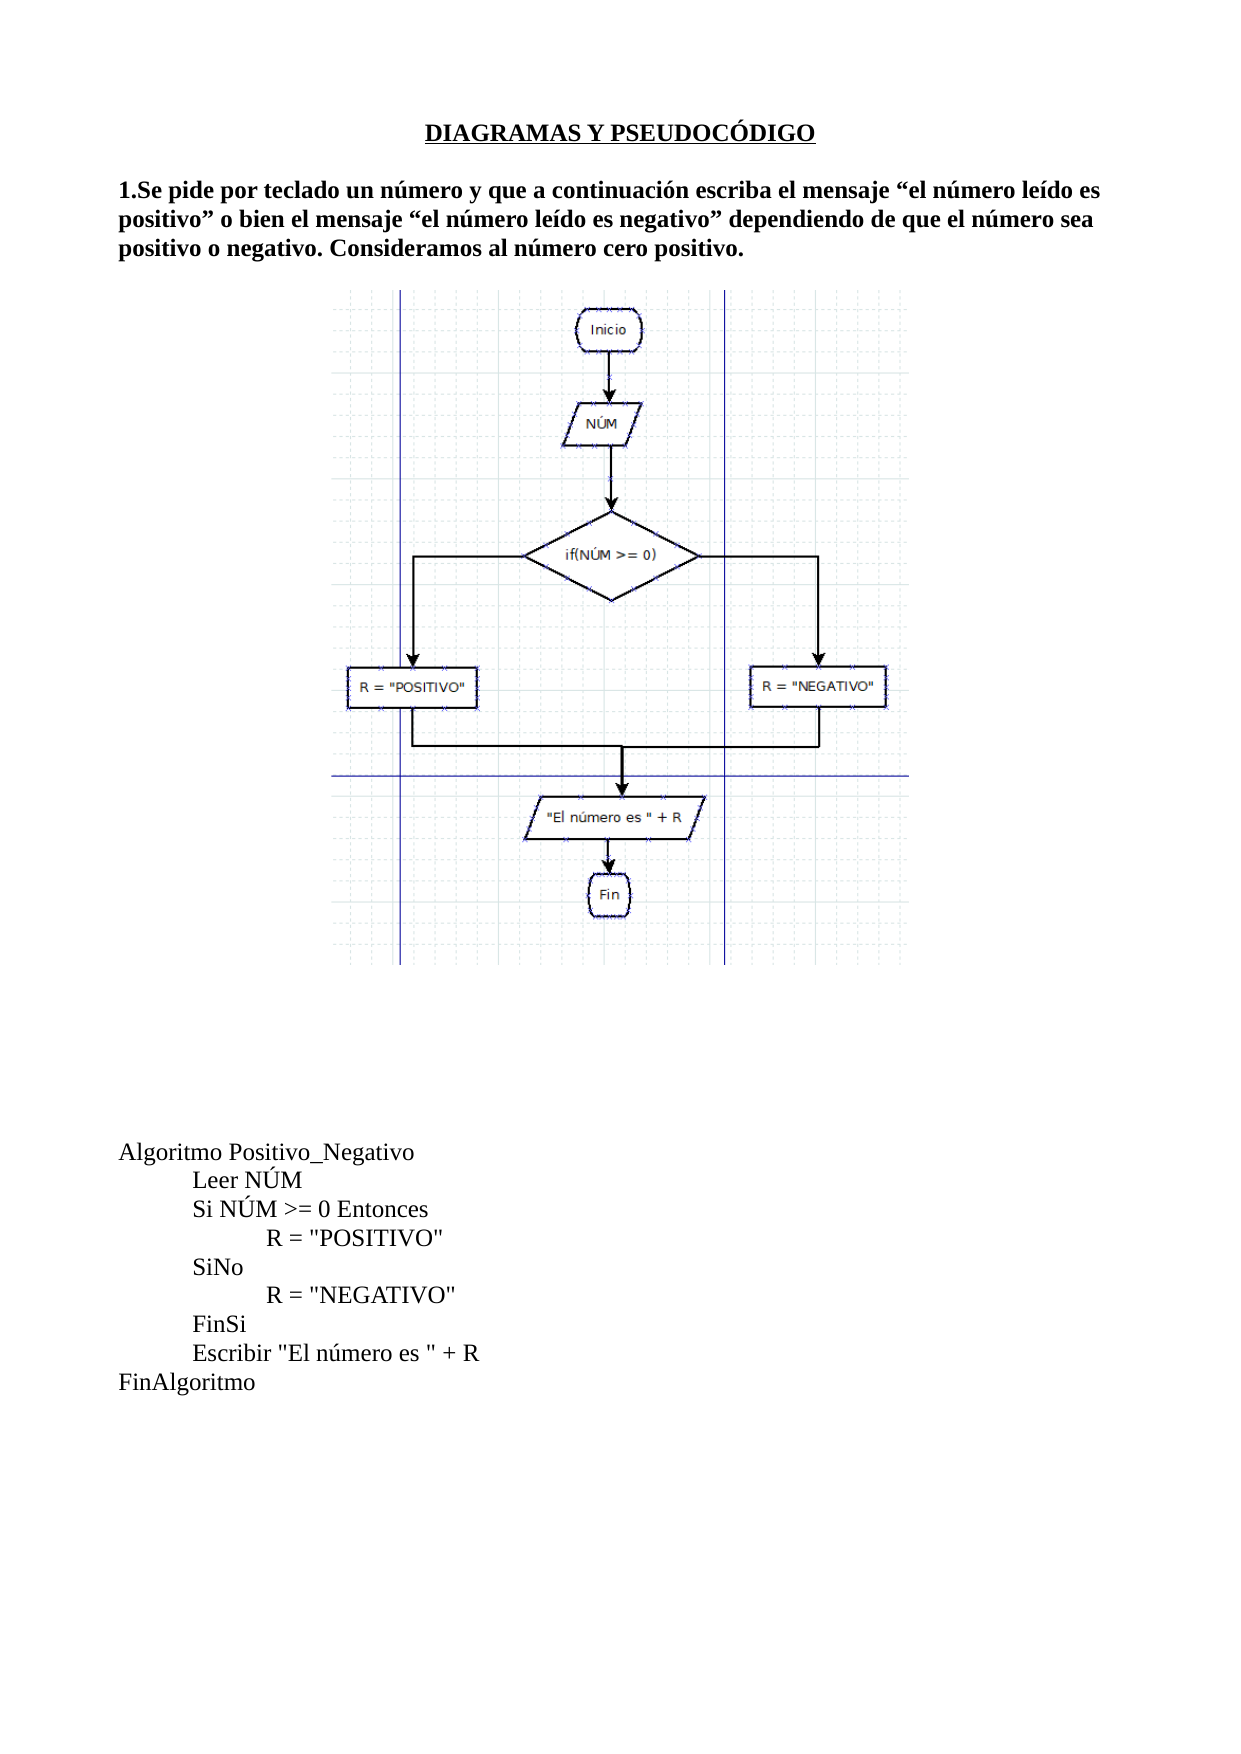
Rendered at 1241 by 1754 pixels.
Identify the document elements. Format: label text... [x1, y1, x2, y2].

text Si NÚM >= 0 Entonces [118, 1194, 1122, 1223]
text Algoritmo Positivo_Negativo [118, 1137, 1122, 1166]
text R = "POSITIVO" [118, 1223, 1122, 1252]
text Leer NÚM [118, 1166, 1122, 1194]
text SiNo [118, 1252, 1122, 1281]
picture [331, 290, 909, 965]
text R = "NEGATIVO" [118, 1281, 1122, 1309]
text FinAlgoritmo [118, 1367, 1122, 1396]
text FinSi [118, 1309, 1122, 1338]
text DIAGRAMAS Y PSEUDOCÓDIGO [118, 118, 1122, 147]
text 1.Se pide por teclado un número y que a continuación escriba el mensaje “el número leído es positivo” o bien el mensaje “el número leído es negativo” dependiendo de que el número sea positivo o negativo. Consideramos al número cero positivo. [118, 176, 1122, 262]
text Escribir "El número es " + R [118, 1338, 1122, 1367]
